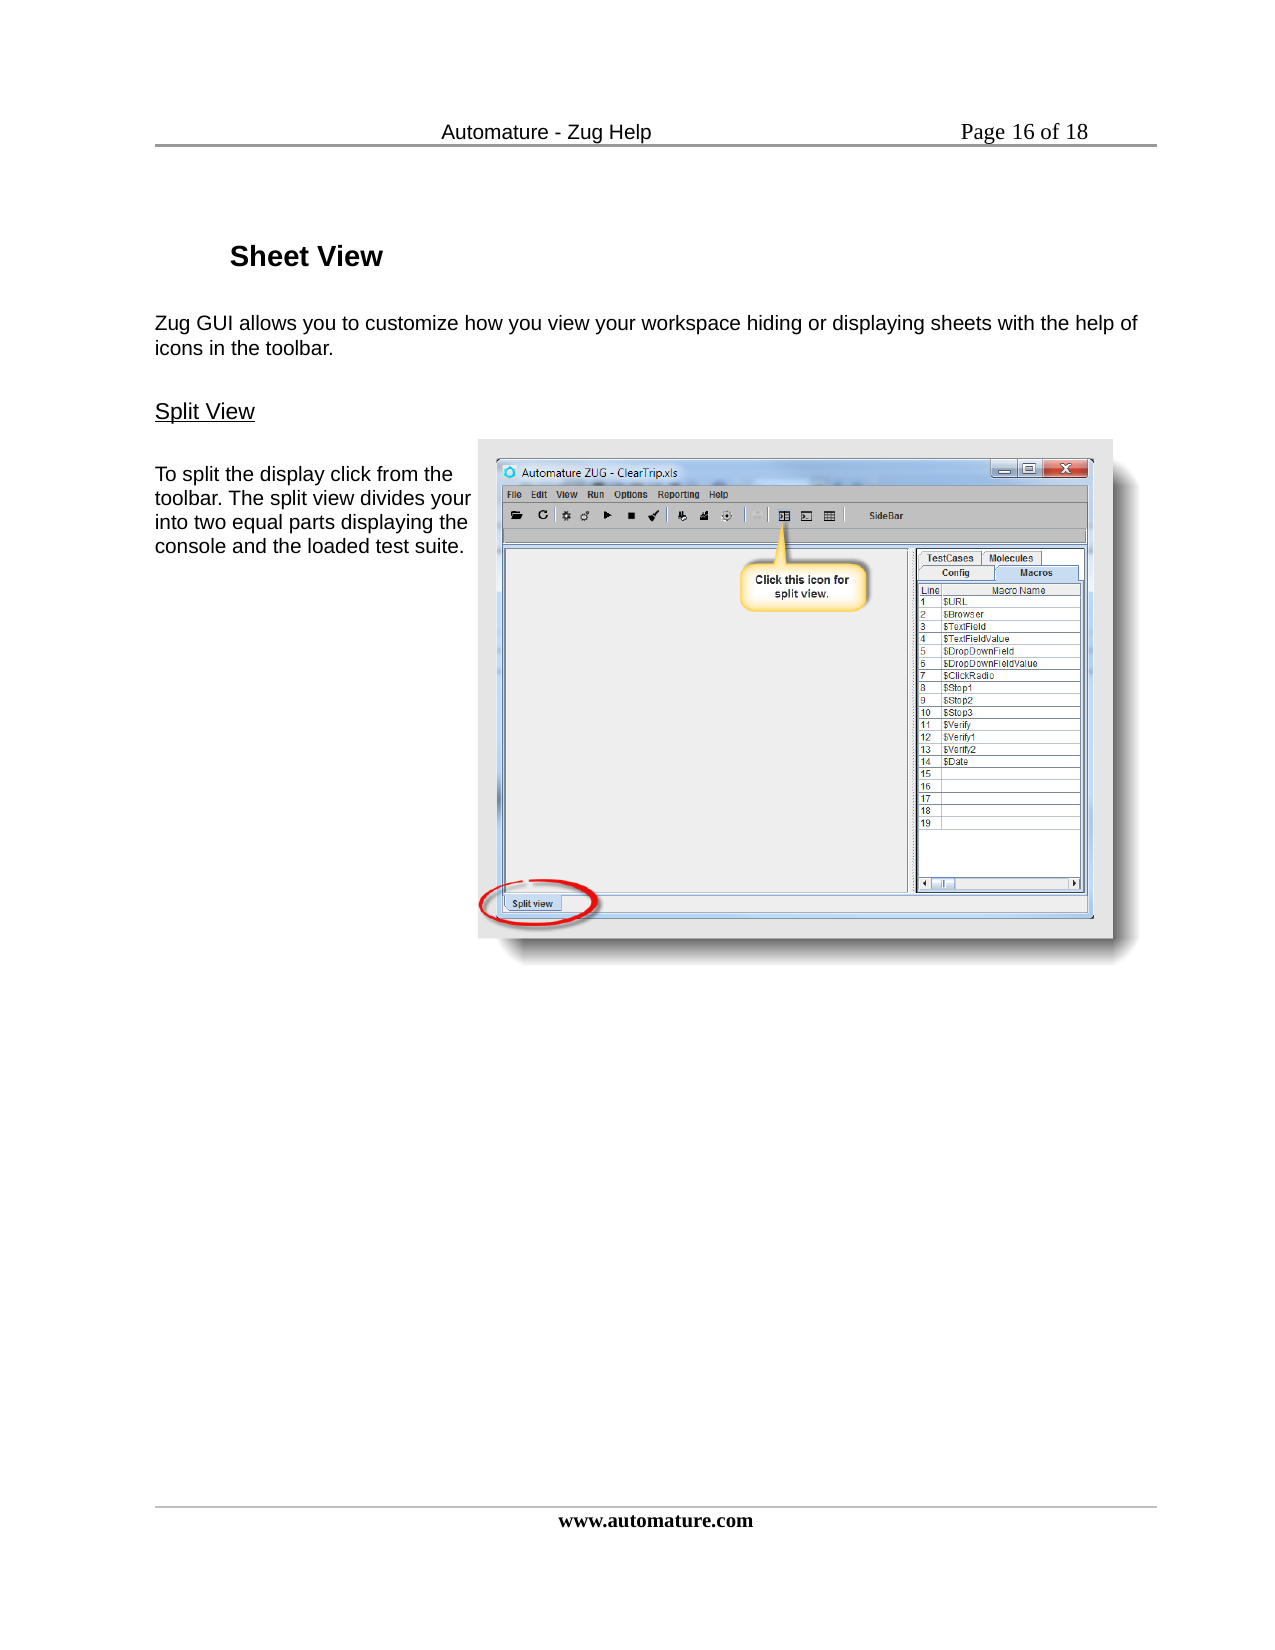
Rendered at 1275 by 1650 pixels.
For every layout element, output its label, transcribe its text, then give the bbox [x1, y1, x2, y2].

text To split the display click from the toolbar. The split view divides your into two equal parts displaying the console and the loaded test suite. [154, 462, 477, 558]
subtitle Sheet View [154, 239, 1157, 273]
picture [477, 439, 1159, 985]
text Split View [154, 398, 1157, 424]
text Zug GUI allows you to customize how you view your workspace hiding or displaying sheets with the help of icons in the toolbar. [154, 310, 1157, 361]
